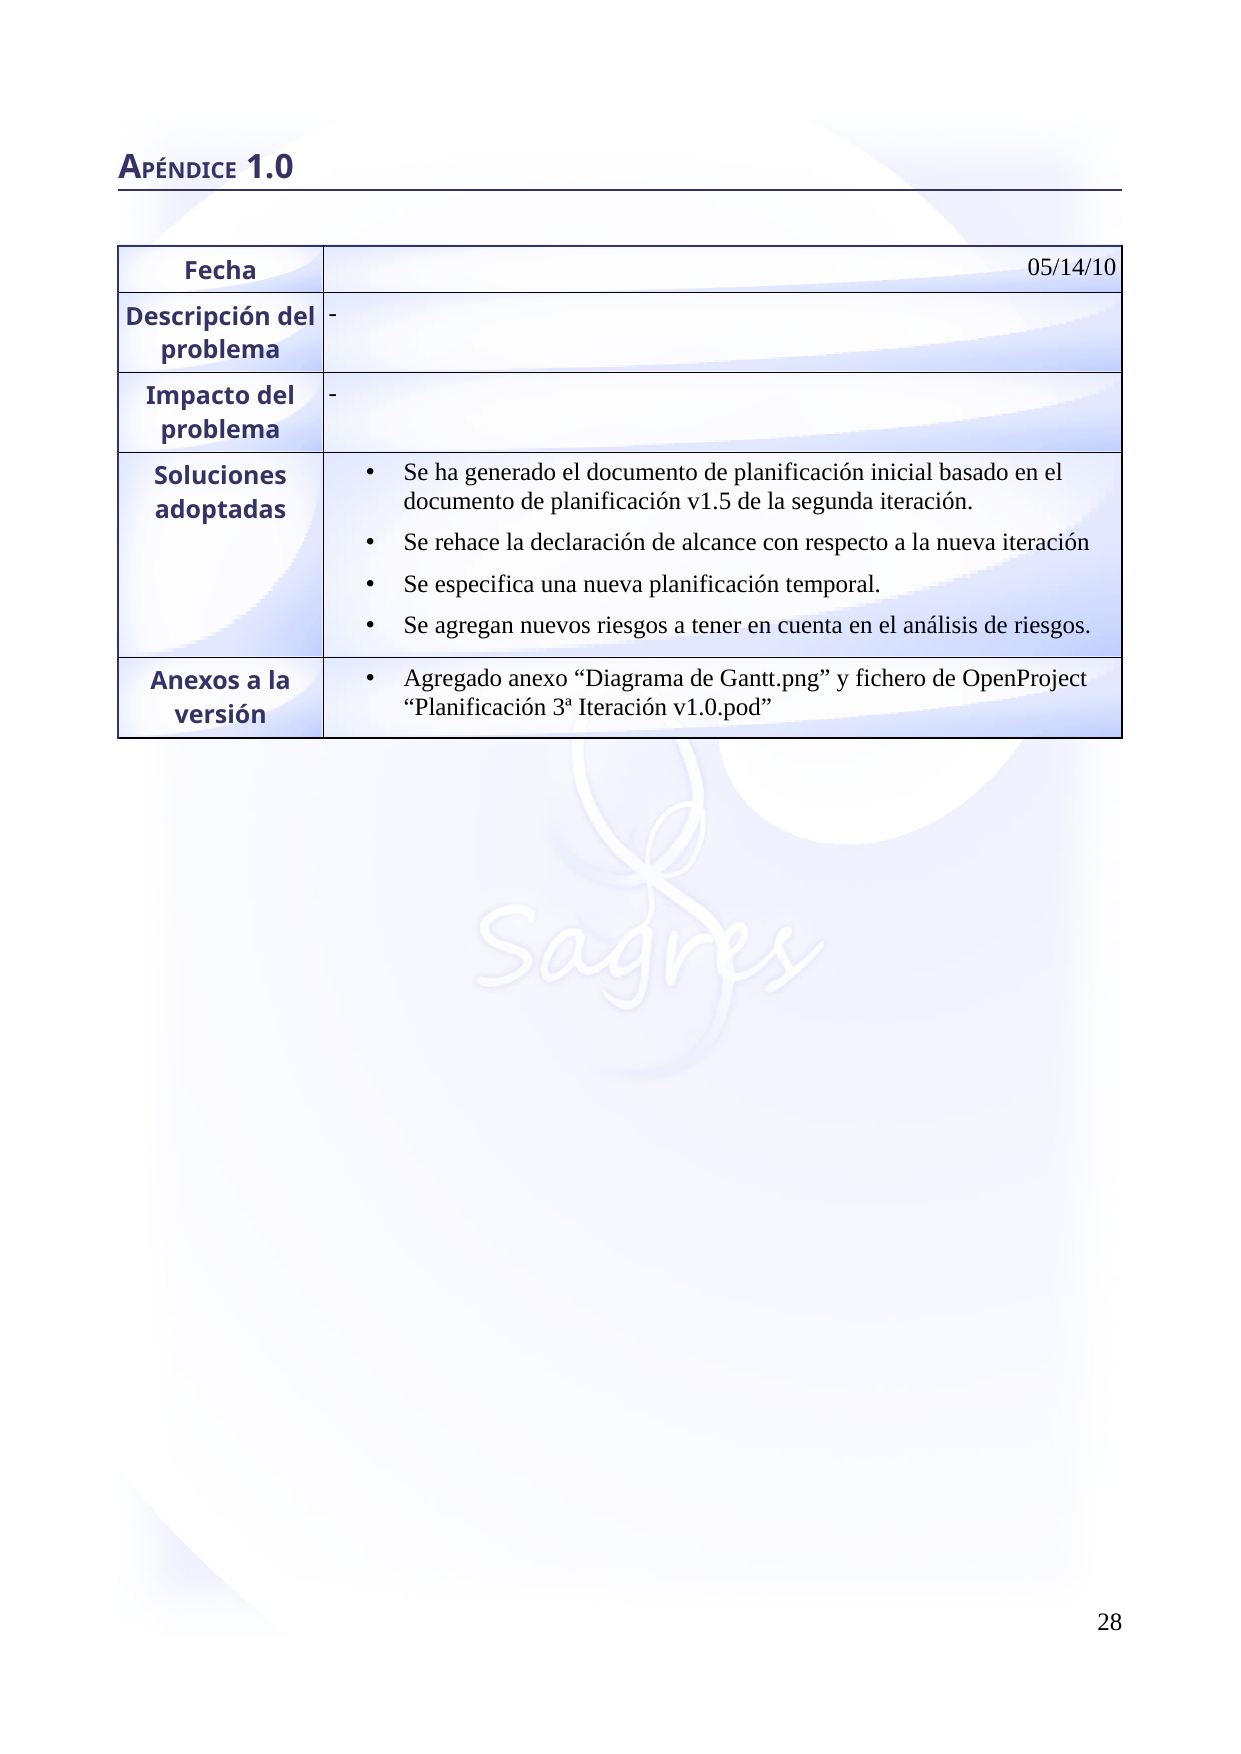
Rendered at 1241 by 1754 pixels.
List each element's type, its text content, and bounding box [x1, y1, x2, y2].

table_cell Se ha generado el documento de planificación inicial basado en el documento de planificación v1.5 de la segunda iteración. Se rehace la declaración de alcance con respecto a la nueva iteración Se especifica una nueva planificación temporal. Se agregan nuevos riesgos a tener en cuenta en el análisis de riesgos. [324, 453, 1121, 657]
table_cell Descripción del problema [119, 293, 323, 372]
picture [118, 191, 1122, 245]
picture [118, 118, 1122, 143]
table_cell Impacto del problema [119, 373, 323, 452]
table_cell Agregado anexo “Diagrama de Gantt.png” y fichero de OpenProject “Planificación 3ª Iteración v1.0.pod” [324, 658, 1121, 737]
table_cell - [324, 293, 1121, 372]
subtitle Apéndice 1.0 [118, 143, 1122, 189]
picture [118, 739, 1122, 1636]
table_header 14/05/10 [324, 247, 1121, 292]
table_cell - [324, 373, 1121, 452]
table_header Fecha [119, 247, 323, 292]
table_cell Anexos a la versión [119, 658, 323, 737]
table_cell Soluciones adoptadas [119, 453, 323, 657]
